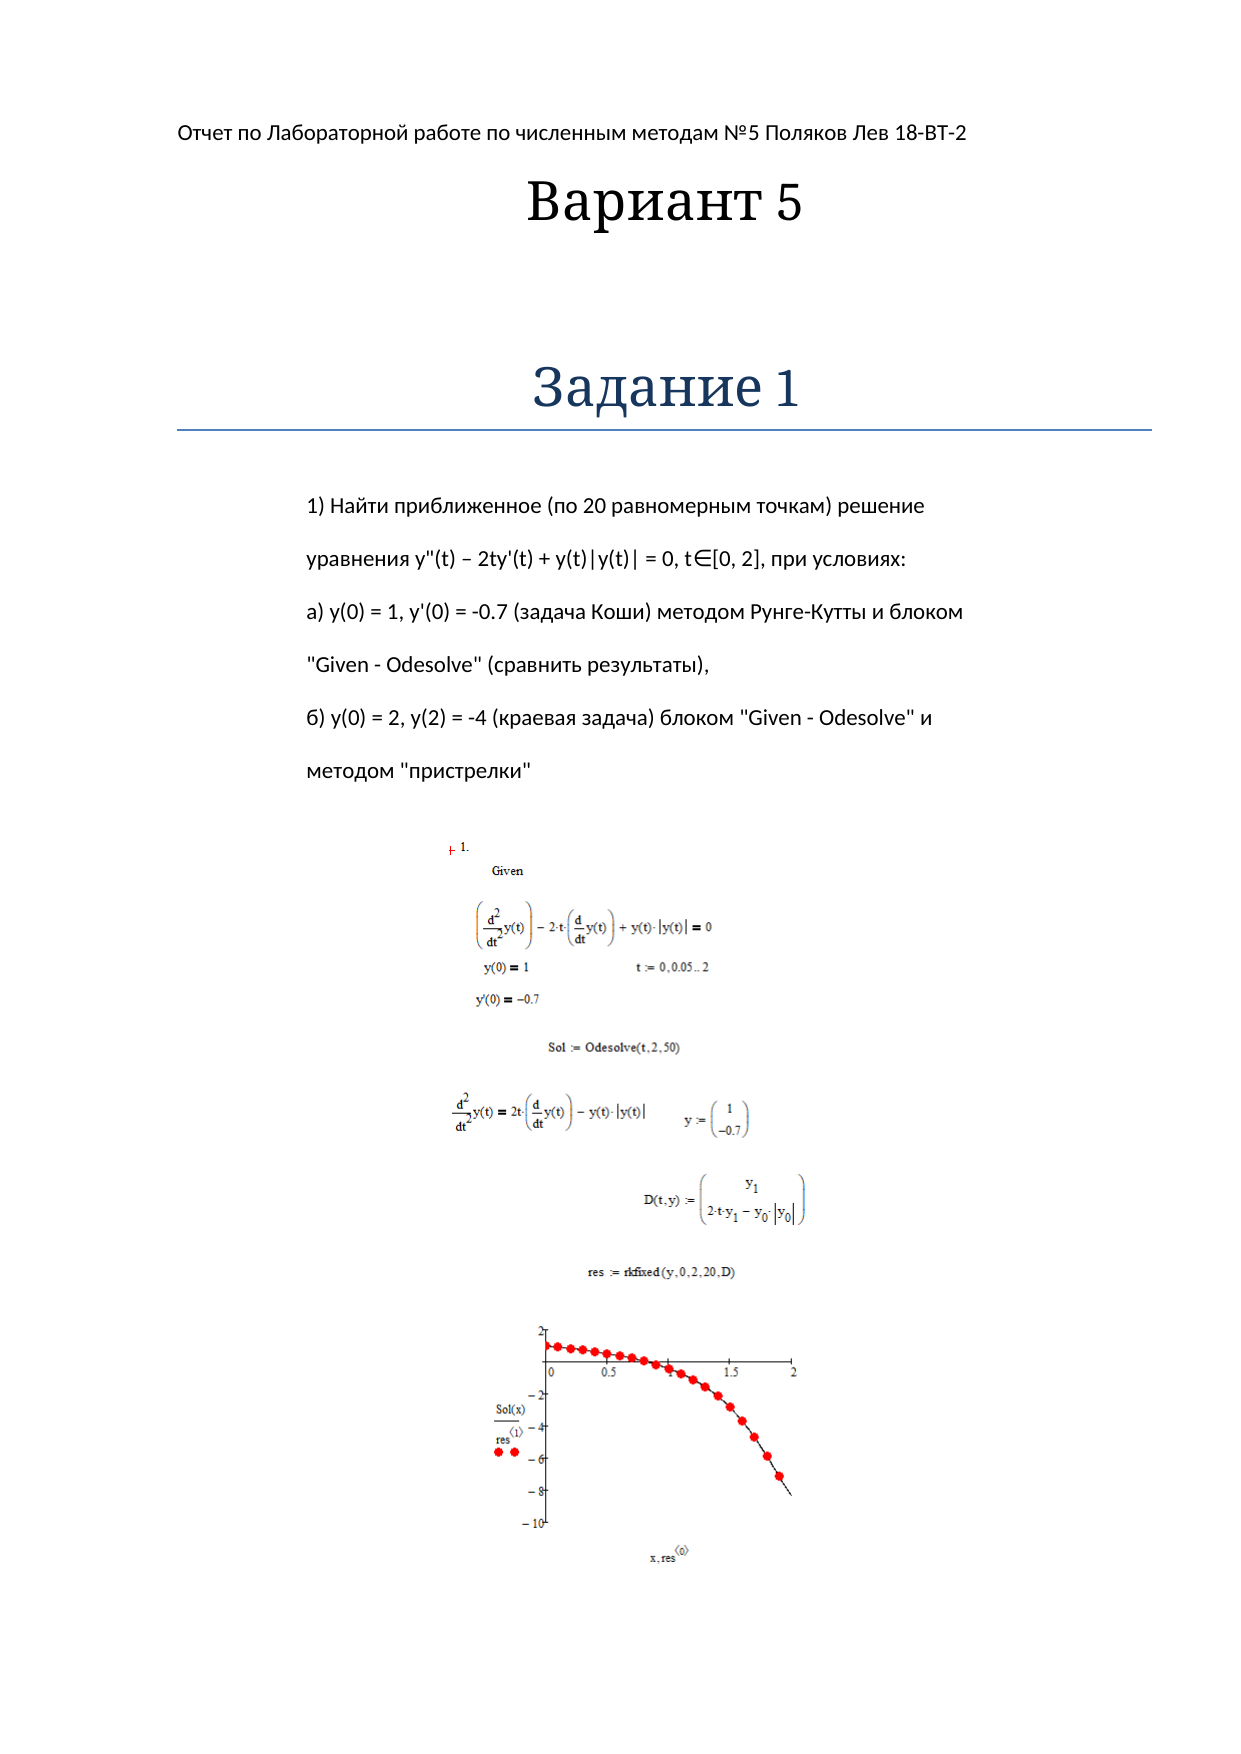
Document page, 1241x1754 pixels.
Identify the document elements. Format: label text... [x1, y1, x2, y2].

title Задание 1 [177, 358, 1152, 429]
picture [449, 840, 880, 1598]
title Вариант 5 [177, 171, 1152, 233]
text Отчет по Лабораторной работе по численным методам №5 Поляков Лев 18-ВТ-2 [177, 118, 1152, 146]
table_header 1) Найти приближенное (по 20 равномерным точкам) решение уравнения y"(t) – 2ty'(t) + y(t)|y(t)| = 0, t∈[0, 2], при условиях: а) у(0) = 1, y'(0) = -0.7 (задача Коши) методом Рунге-Кутты и блоком "Given - Odesolve" (сравнить результаты), б) у(0) = 2, у(2) = -4 (краевая задача) блоком "Given - Odesolve" и методом "пристрелки" [295, 491, 1055, 840]
